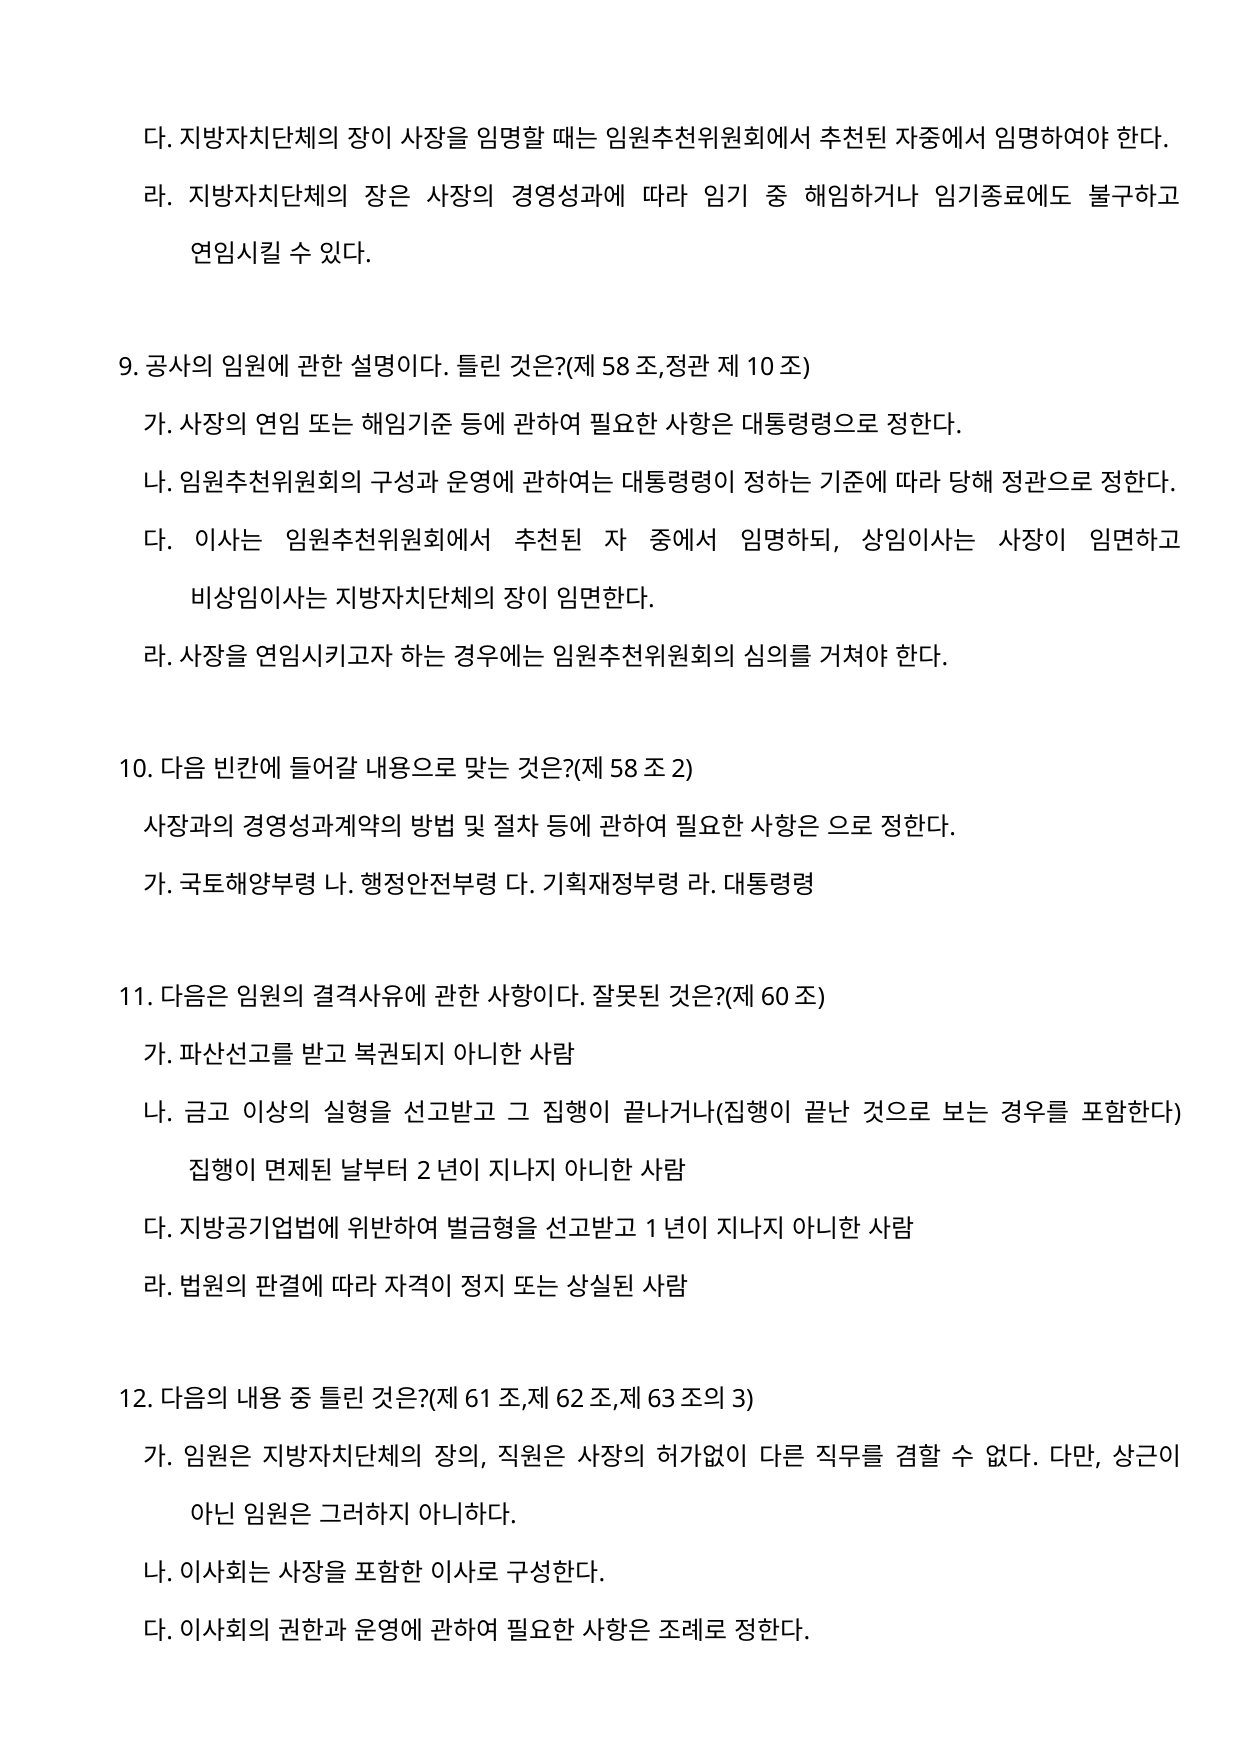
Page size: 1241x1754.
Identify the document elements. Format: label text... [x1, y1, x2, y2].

text 다. 이사는 임원추천위원회에서 추천된 자 중에서 임명하되, 상임이사는 사장이 임면하고 비상임이사는 지방자치단체의 장이 임면한다. [143, 520, 1181, 614]
text 가. 국토해양부령 나. 행정안전부령 다. 기획재정부령 라. 대통령령 [143, 864, 1181, 900]
text 11. 다음은 임원의 결격사유에 관한 사항이다. 잘못된 것은?(제60조) [118, 977, 1181, 1013]
text 나. 금고 이상의 실형을 선고받고 그 집행이 끝나거나(집행이 끝난 것으로 보는 경우를 포함한다) 집행이 면제된 날부터 2년이 지나지 아니한 사람 [143, 1092, 1181, 1187]
text 라. 지방자치단체의 장은 사장의 경영성과에 따라 임기 중 해임하거나 임기종료에도 불구하고 연임시킬 수 있다. [143, 176, 1181, 270]
text 가. 파산선고를 받고 복권되지 아니한 사람 [143, 1034, 1181, 1071]
text 라. 법원의 판결에 따라 자격이 정지 또는 상실된 사람 [143, 1266, 1181, 1302]
text 나. 이사회는 사장을 포함한 이사로 구성한다. [143, 1552, 1181, 1588]
text 가. 사장의 연임 또는 해임기준 등에 관하여 필요한 사항은 대통령령으로 정한다. [143, 404, 1181, 441]
text 다. 이사회의 권한과 운영에 관하여 필요한 사항은 조례로 정한다. [143, 1610, 1181, 1646]
text 다. 지방자치단체의 장이 사장을 임명할 때는 임원추천위원회에서 추천된 자중에서 임명하여야 한다. [143, 118, 1181, 154]
text 다. 지방공기업법에 위반하여 벌금형을 선고받고 1년이 지나지 아니한 사람 [143, 1208, 1181, 1244]
text 10. 다음 빈칸에 들어갈 내용으로 맞는 것은?(제58조2) [118, 748, 1181, 784]
text 나. 임원추천위원회의 구성과 운영에 관하여는 대통령령이 정하는 기준에 따라 당해 정관으로 정한다. [143, 462, 1181, 498]
text 사장과의 경영성과계약의 방법 및 절차 등에 관하여 필요한 사항은 으로 정한다. [143, 806, 1181, 842]
text 12. 다음의 내용 중 틀린 것은?(제61조,제62조,제63조의3) [118, 1378, 1181, 1415]
text 라. 사장을 연임시키고자 하는 경우에는 임원추천위원회의 심의를 거쳐야 한다. [143, 636, 1181, 672]
text 9. 공사의 임원에 관한 설명이다. 틀린 것은?(제58조,정관 제10조) [118, 346, 1181, 383]
text 가. 임원은 지방자치단체의 장의, 직원은 사장의 허가없이 다른 직무를 겸할 수 없다. 다만, 상근이 아닌 임원은 그러하지 아니하다. [143, 1436, 1181, 1531]
